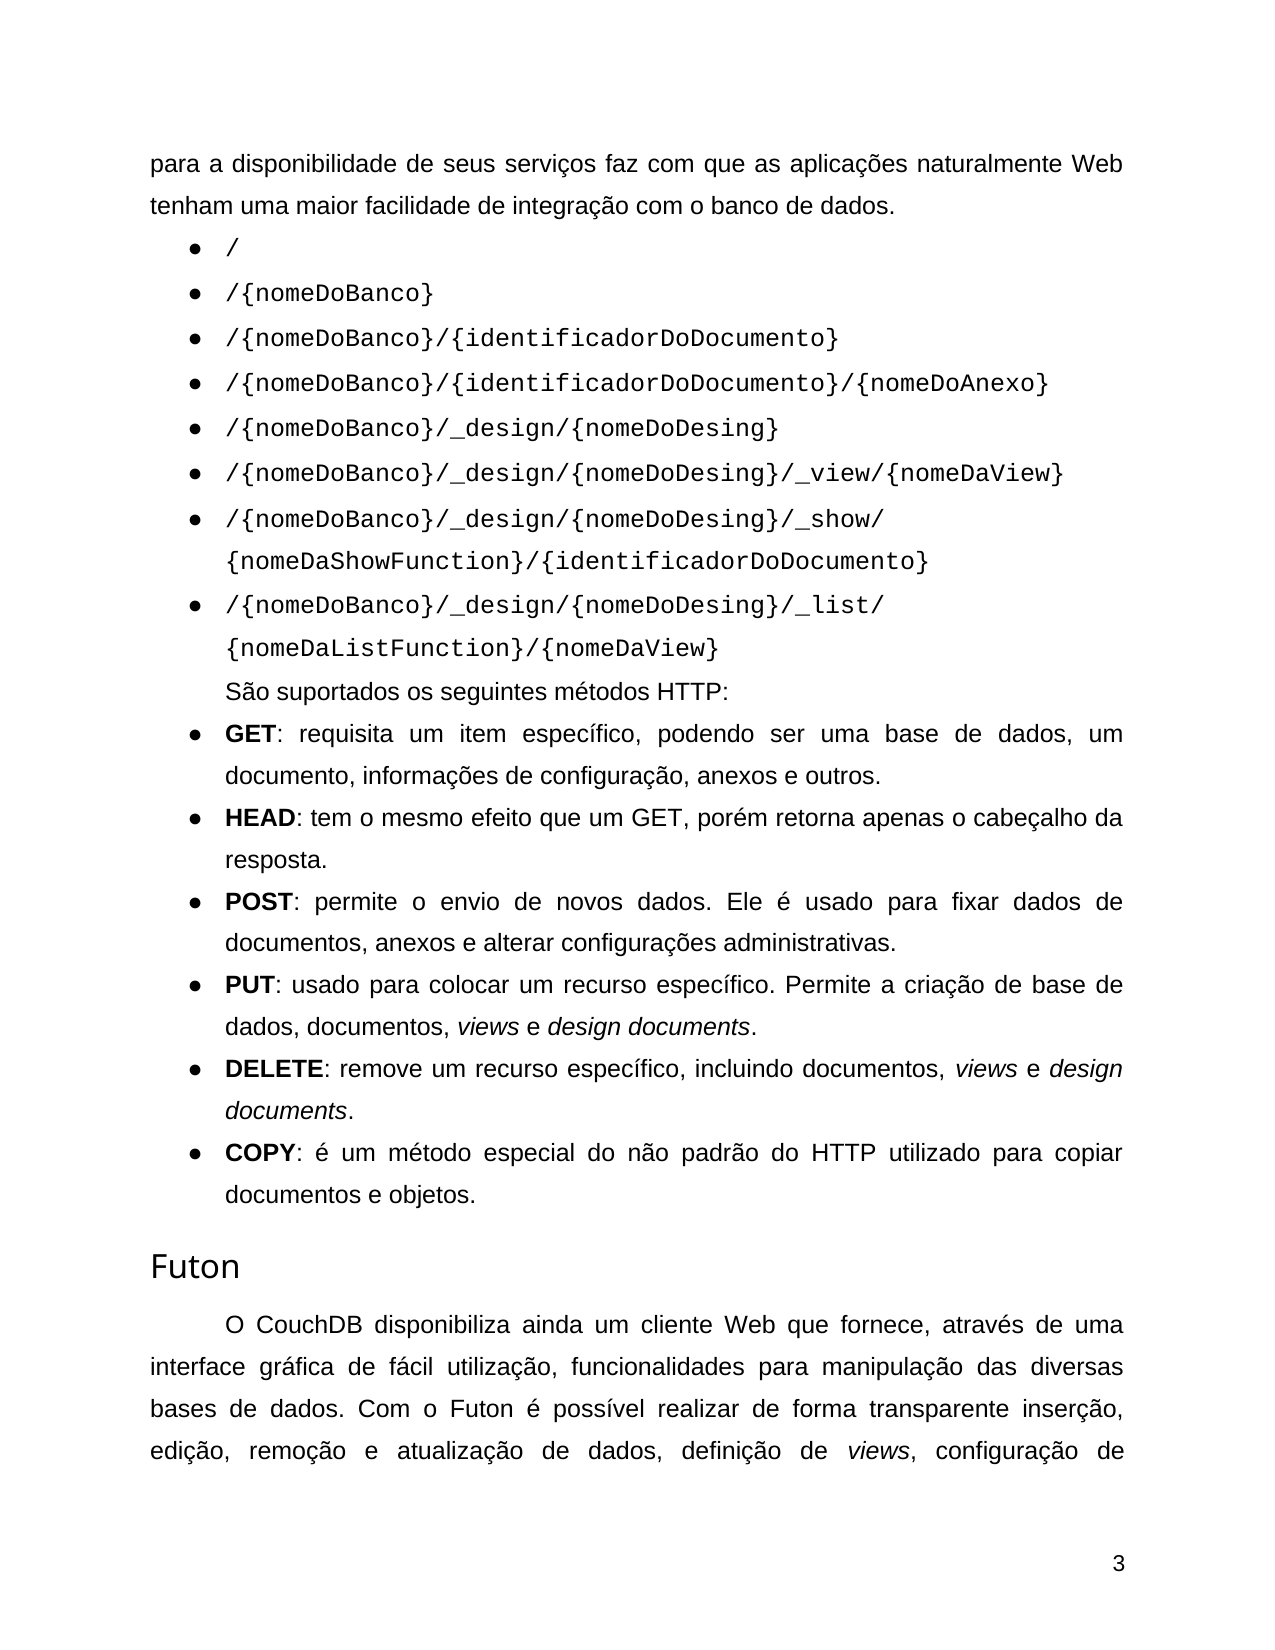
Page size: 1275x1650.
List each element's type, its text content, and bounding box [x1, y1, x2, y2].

subtitle Futon [150, 1243, 1125, 1288]
list HEAD: tem o mesmo efeito que um GET, porém retorna apenas o cabeçalho da resposta. [187, 803, 1125, 873]
list /{nomeDoBanco}/_design/{nomeDoDesing} [187, 414, 1125, 444]
list /{nomeDoBanco}/_design/{nomeDoDesing}/_list/{nomeDaListFunction}/{nomeDaView} [187, 591, 1125, 664]
list /{nomeDoBanco}/_design/{nomeDoDesing}/_view/{nomeDaView} [187, 459, 1125, 489]
list DELETE: remove um recurso específico, incluindo documentos, views e design documents. [187, 1055, 1125, 1124]
text para a disponibilidade de seus serviços faz com que as aplicações naturalmente Web tenham uma maior facilidade de integração com o banco de dados. [150, 150, 1125, 220]
list COPY: é um método especial do não padrão do HTTP utilizado para copiar documentos e objetos. [187, 1138, 1125, 1208]
list GET: requisita um item específico, podendo ser uma base de dados, um documento, informações de configuração, anexos e outros. [187, 720, 1125, 789]
list /{nomeDoBanco} [187, 279, 1125, 309]
list / [187, 234, 1125, 264]
text São suportados os seguintes métodos HTTP: [150, 678, 1125, 706]
list /{nomeDoBanco}/{identificadorDoDocumento}/{nomeDoAnexo} [187, 369, 1125, 399]
list /{nomeDoBanco}/_design/{nomeDoDesing}/_show/{nomeDaShowFunction}/{identificadorDoDocumento} [187, 504, 1125, 577]
text O CouchDB disponibiliza ainda um cliente Web que fornece, através de uma interface gráfica de fácil utilização, funcionalidades para manipulação das diversas bases de dados. Com o Futon é possível realizar de forma transparente inserção, edição, remoção e atualização de dados, definição de views, configuração de [150, 1311, 1125, 1465]
list POST: permite o envio de novos dados. Ele é usado para fixar dados de documentos, anexos e alterar configurações administrativas. [187, 887, 1125, 957]
list /{nomeDoBanco}/{identificadorDoDocumento} [187, 324, 1125, 354]
list PUT: usado para colocar um recurso específico. Permite a criação de base de dados, documentos, views e design documents. [187, 971, 1125, 1041]
